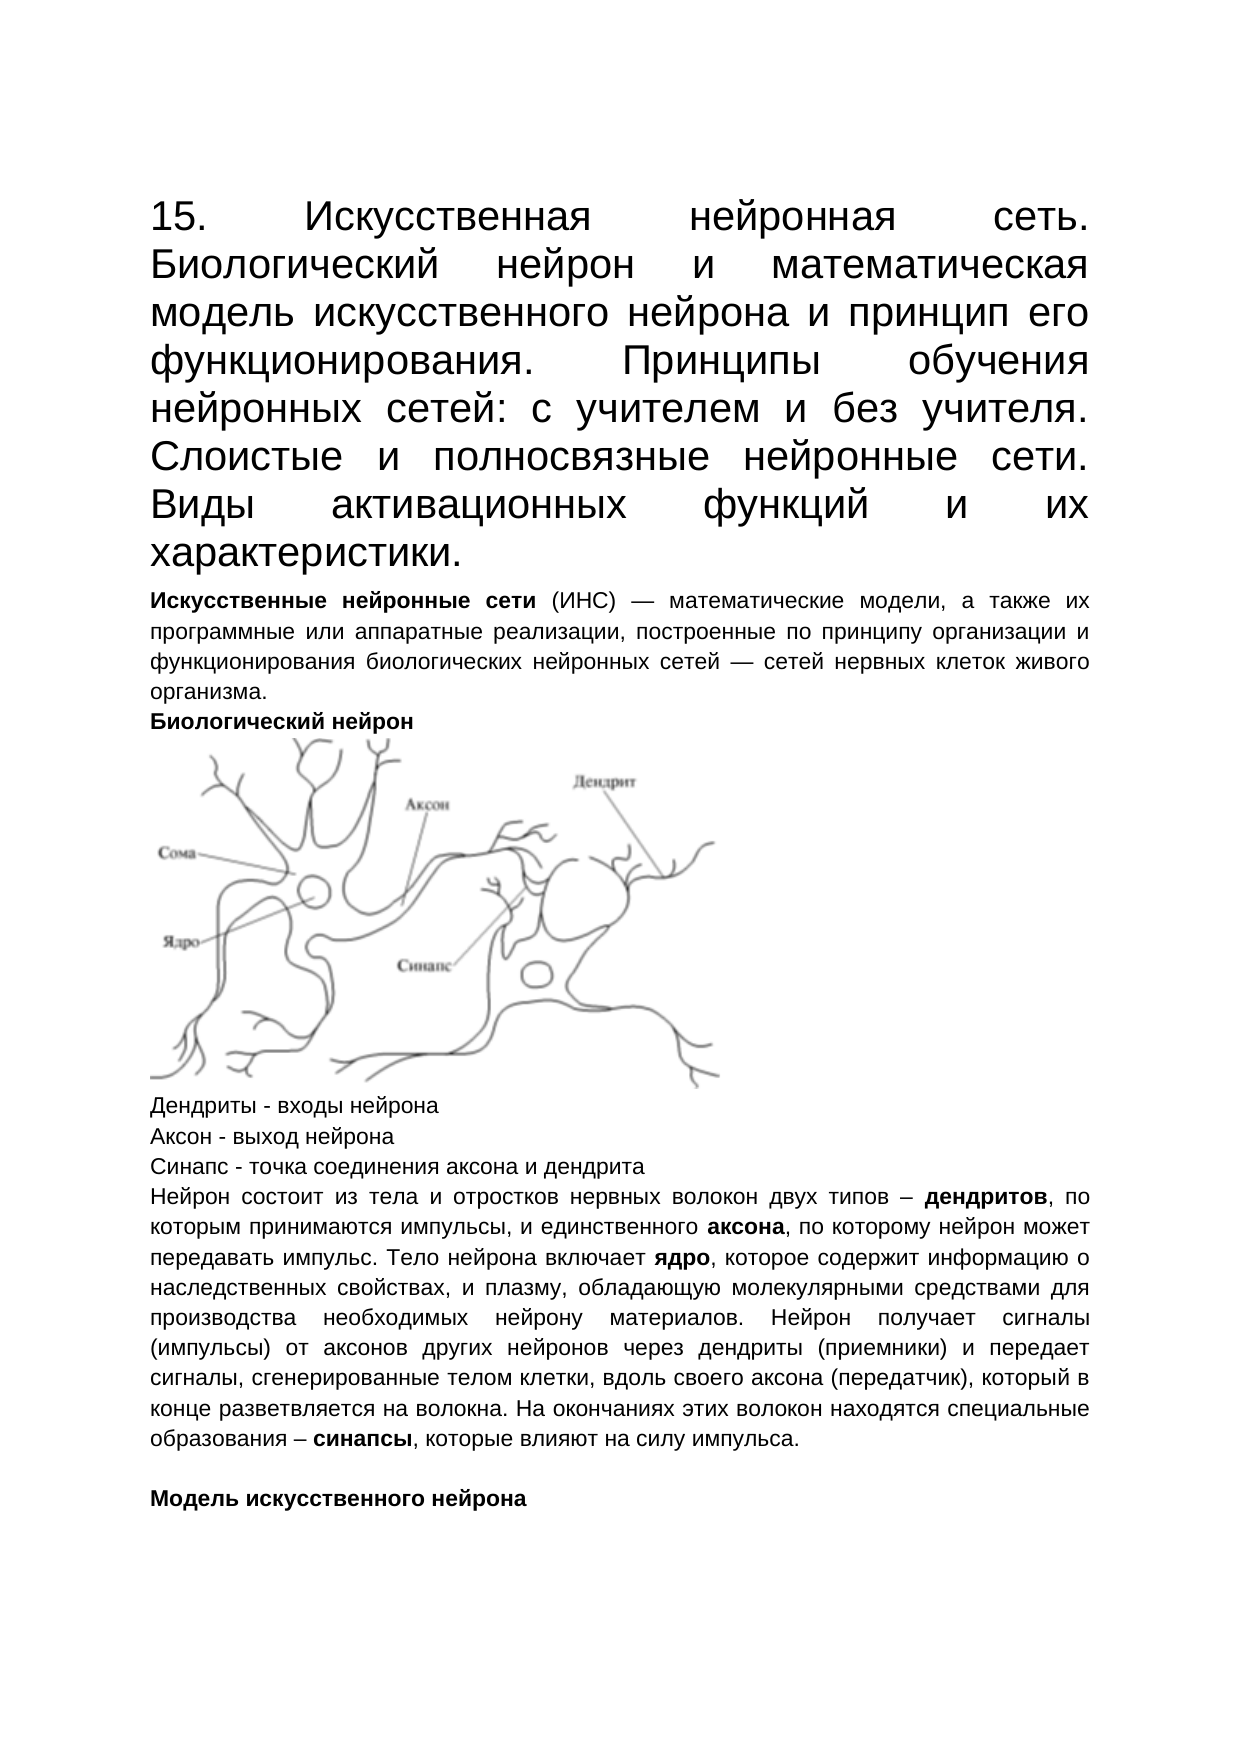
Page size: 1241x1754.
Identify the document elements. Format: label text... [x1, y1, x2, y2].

picture [150, 738, 721, 1089]
subtitle 15. Искусственная нейронная сеть. Биологический нейрон и математическая модель искусственного нейрона и принцип его функционирования. Принципы обучения нейронных сетей: с учителем и без учителя. Слоистые и полносвязные нейронные сети. Виды активационных функций и их характеристики. [150, 192, 1090, 575]
text Биологический нейрон [150, 708, 1090, 735]
text Модель искусственного нейрона [150, 1485, 1090, 1511]
text Искусственные нейронные сети (ИНС) — математические модели, а также их программные или аппаратные реализации, построенные по принципу организации и функционирования биологических нейронных сетей — сетей нервных клеток живого организма. [150, 587, 1090, 704]
text Дендриты - входы нейрона [150, 1092, 1090, 1119]
text Синапс - точка соединения аксона и дендрита [150, 1153, 1090, 1179]
text Аксон - выход нейрона [150, 1123, 1090, 1149]
text Нейрон состоит из тела и отростков нервных волокон двух типов – дендритов, по которым принимаются импульсы, и единственного аксона, по которому нейрон может передавать импульс. Тело нейрона включает ядро, которое содержит информацию о наследственных свойствах, и плазму, обладающую молекулярными средствами для производства необходимых нейрону материалов. Нейрон получает сигналы (импульсы) от аксонов других нейронов через дендриты (приемники) и передает сигналы, сгенерированные телом клетки, вдоль своего аксона (передатчик), который в конце разветвляется на волокна. На окончаниях этих волокон находятся специальные образования – синапсы, которые влияют на силу импульса. [150, 1183, 1090, 1451]
